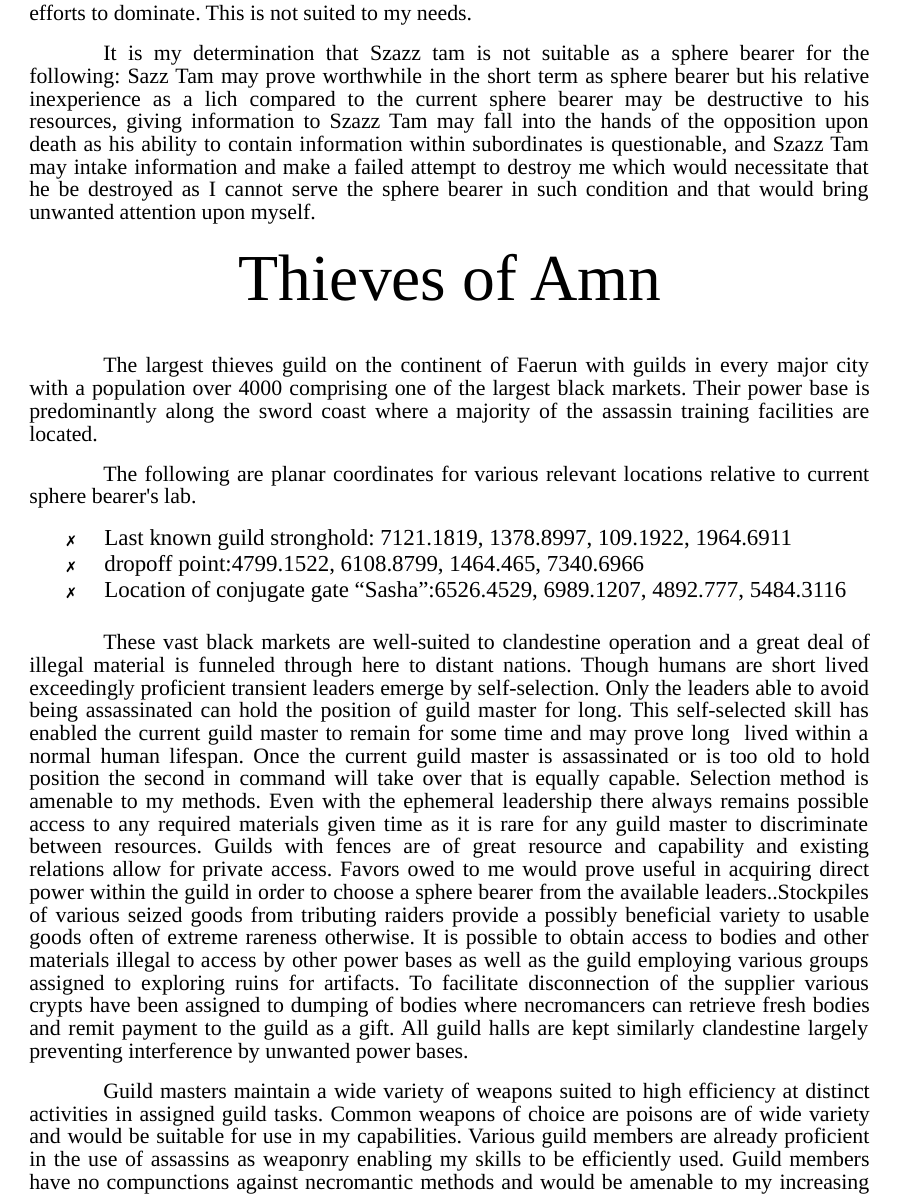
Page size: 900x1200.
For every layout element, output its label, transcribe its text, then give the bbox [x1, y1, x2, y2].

text It is my determination that Szazz tam is not suitable as a sphere bearer for the following: Sazz Tam may prove worthwhile in the short term as sphere bearer but his relative inexperience as a lich compared to the current sphere bearer may be destructive to his resources, giving information to Szazz Tam may fall into the hands of the opposition upon death as his ability to contain information within subordinates is questionable, and Szazz Tam may intake information and make a failed attempt to destroy me which would necessitate that he be destroyed as I cannot serve the sphere bearer in such condition and that would bring unwanted attention upon myself. [29, 40, 871, 224]
list dropoff point:4799.1522, 6108.8799, 1464.465, 7340.6966 [67, 550, 871, 576]
text efforts to dominate. This is not suited to my needs. [29, 0, 871, 25]
text These vast black markets are well-suited to clandestine operation and a great deal of illegal material is funneled through here to distant nations. Though humans are short lived exceedingly proficient transient leaders emerge by self-selection. Only the leaders able to avoid being assassinated can hold the position of guild master for long. This self-selected skill has enabled the current guild master to remain for some time and may prove long lived within a normal human lifespan. Once the current guild master is assassinated or is too old to hold position the second in command will take over that is equally capable. Selection method is amenable to my methods. Even with the ephemeral leadership there always remains possible access to any required materials given time as it is rare for any guild master to discriminate between resources. Guilds with fences are of great resource and capability and existing relations allow for private access. Favors owed to me would prove useful in acquiring direct power within the guild in order to choose a sphere bearer from the available leaders..Stockpiles of various seized goods from tributing raiders provide a possibly beneficial variety to usable goods often of extreme rareness otherwise. It is possible to obtain access to bodies and other materials illegal to access by other power bases as well as the guild employing various groups assigned to exploring ruins for artifacts. To facilitate disconnection of the supplier various crypts have been assigned to dumping of bodies where necromancers can retrieve fresh bodies and remit payment to the guild as a gift. All guild halls are kept similarly clandestine largely preventing interference by unwanted power bases. [29, 629, 871, 1063]
list Last known guild stronghold: 7121.1819, 1378.8997, 109.1922, 1964.6911 [67, 524, 871, 550]
text The largest thieves guild on the continent of Faerun with guilds in every major city with a population over 4000 comprising one of the largest black markets. Their power base is predominantly along the sword coast where a majority of the assassin training facilities are located. [29, 352, 871, 446]
subtitle Thieves of Amn [29, 239, 871, 315]
text Guild masters maintain a wide variety of weapons suited to high efficiency at distinct activities in assigned guild tasks. Common weapons of choice are poisons are of wide variety and would be suitable for use in my capabilities. Various guild members are already proficient in the use of assassins as weaponry enabling my skills to be efficiently used. Guild members have no compunctions against necromantic methods and would be amenable to my increasing [29, 1078, 871, 1194]
list Location of conjugate gate “Sasha”:6526.4529, 6989.1207, 4892.777, 5484.3116 [67, 576, 871, 603]
text The following are planar coordinates for various relevant locations relative to current sphere bearer's lab. [29, 461, 871, 509]
